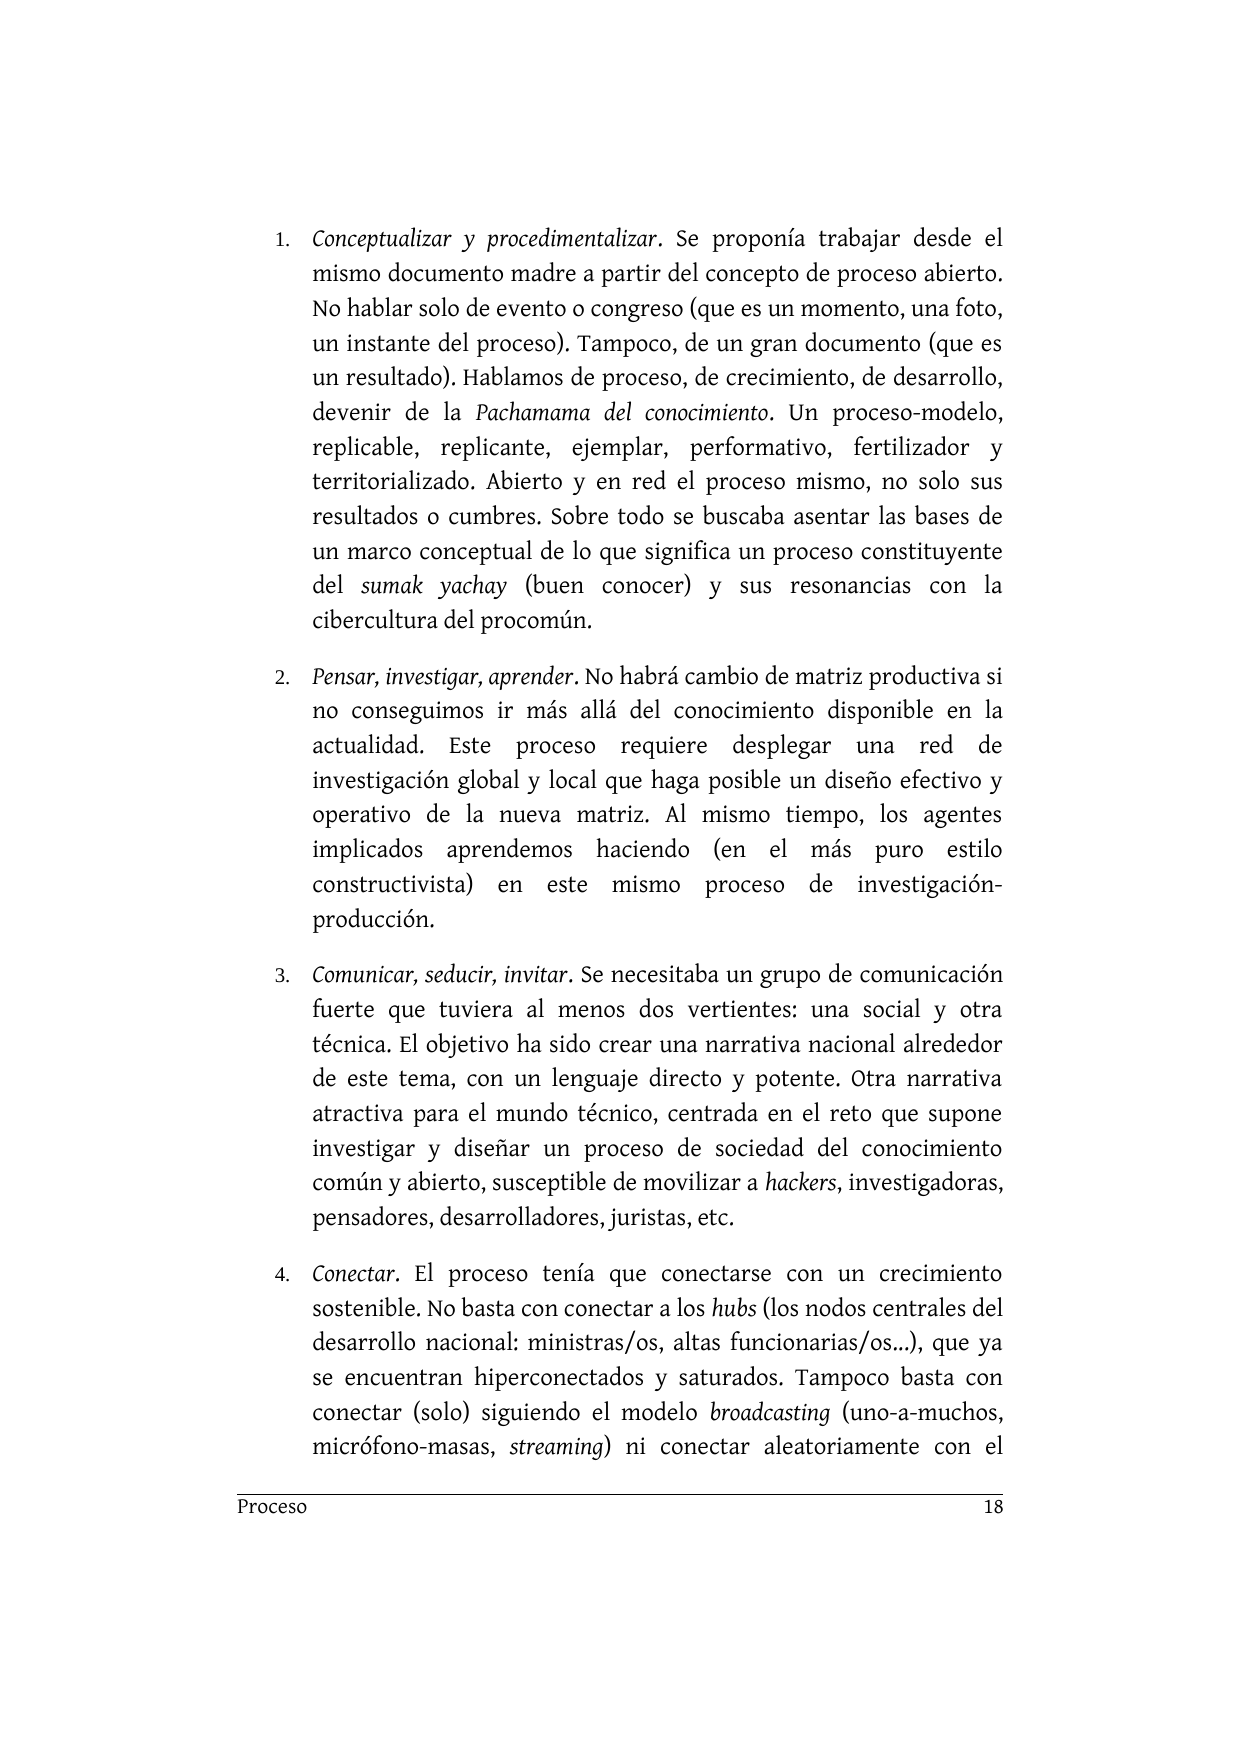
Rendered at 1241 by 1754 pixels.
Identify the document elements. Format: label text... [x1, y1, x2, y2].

list Pensar, investigar, aprender. No habrá cambio de matriz productiva si no conseguimos ir más allá del conocimiento disponible en la actualidad. Este proceso requiere desplegar una red de investigación global y local que haga posible un diseño efectivo y operativo de la nueva matriz. Al mismo tiempo, los agentes implicados aprendemos haciendo (en el más puro estilo constructivista) en este mismo proceso de investigación-producción. [274, 662, 1003, 934]
list Conectar. El proceso tenía que conectarse con un crecimiento sostenible. No basta con conectar a los hubs (los nodos centrales del desarrollo nacional: ministras/os, altas funcionarias/os...), que ya se encuentran hiperconectados y saturados. Tampoco basta con conectar (solo) siguiendo el modelo broadcasting (uno-a-muchos, micrófono-masas, streaming) ni conectar aleatoriamente con el [274, 1259, 1003, 1462]
list Conceptualizar y procedimentalizar. Se proponía trabajar desde el mismo documento madre a partir del concepto de proceso abierto. No hablar solo de evento o congreso (que es un momento, una foto, un instante del proceso). Tampoco, de un gran documento (que es un resultado). Hablamos de proceso, de crecimiento, de desarrollo, devenir de la Pachamama del conocimiento. Un proceso-modelo, replicable, replicante, ejemplar, performativo, fertilizador y territorializado. Abierto y en red el proceso mismo, no solo sus resultados o cumbres. Sobre todo se buscaba asentar las bases de un marco conceptual de lo que significa un proceso constituyente del sumak yachay (buen conocer) y sus resonancias con la cibercultura del procomún. [274, 225, 1003, 636]
list Comunicar, seducir, invitar. Se necesitaba un grupo de comunicación fuerte que tuviera al menos dos vertientes: una social y otra técnica. El objetivo ha sido crear una narrativa nacional alrededor de este tema, con un lenguaje directo y potente. Otra narrativa atractiva para el mundo técnico, centrada en el reto que supone investigar y diseñar un proceso de sociedad del conocimiento común y abierto, susceptible de movilizar a hackers, investigadoras, pensadores, desarrolladores, juristas, etc. [274, 961, 1003, 1233]
